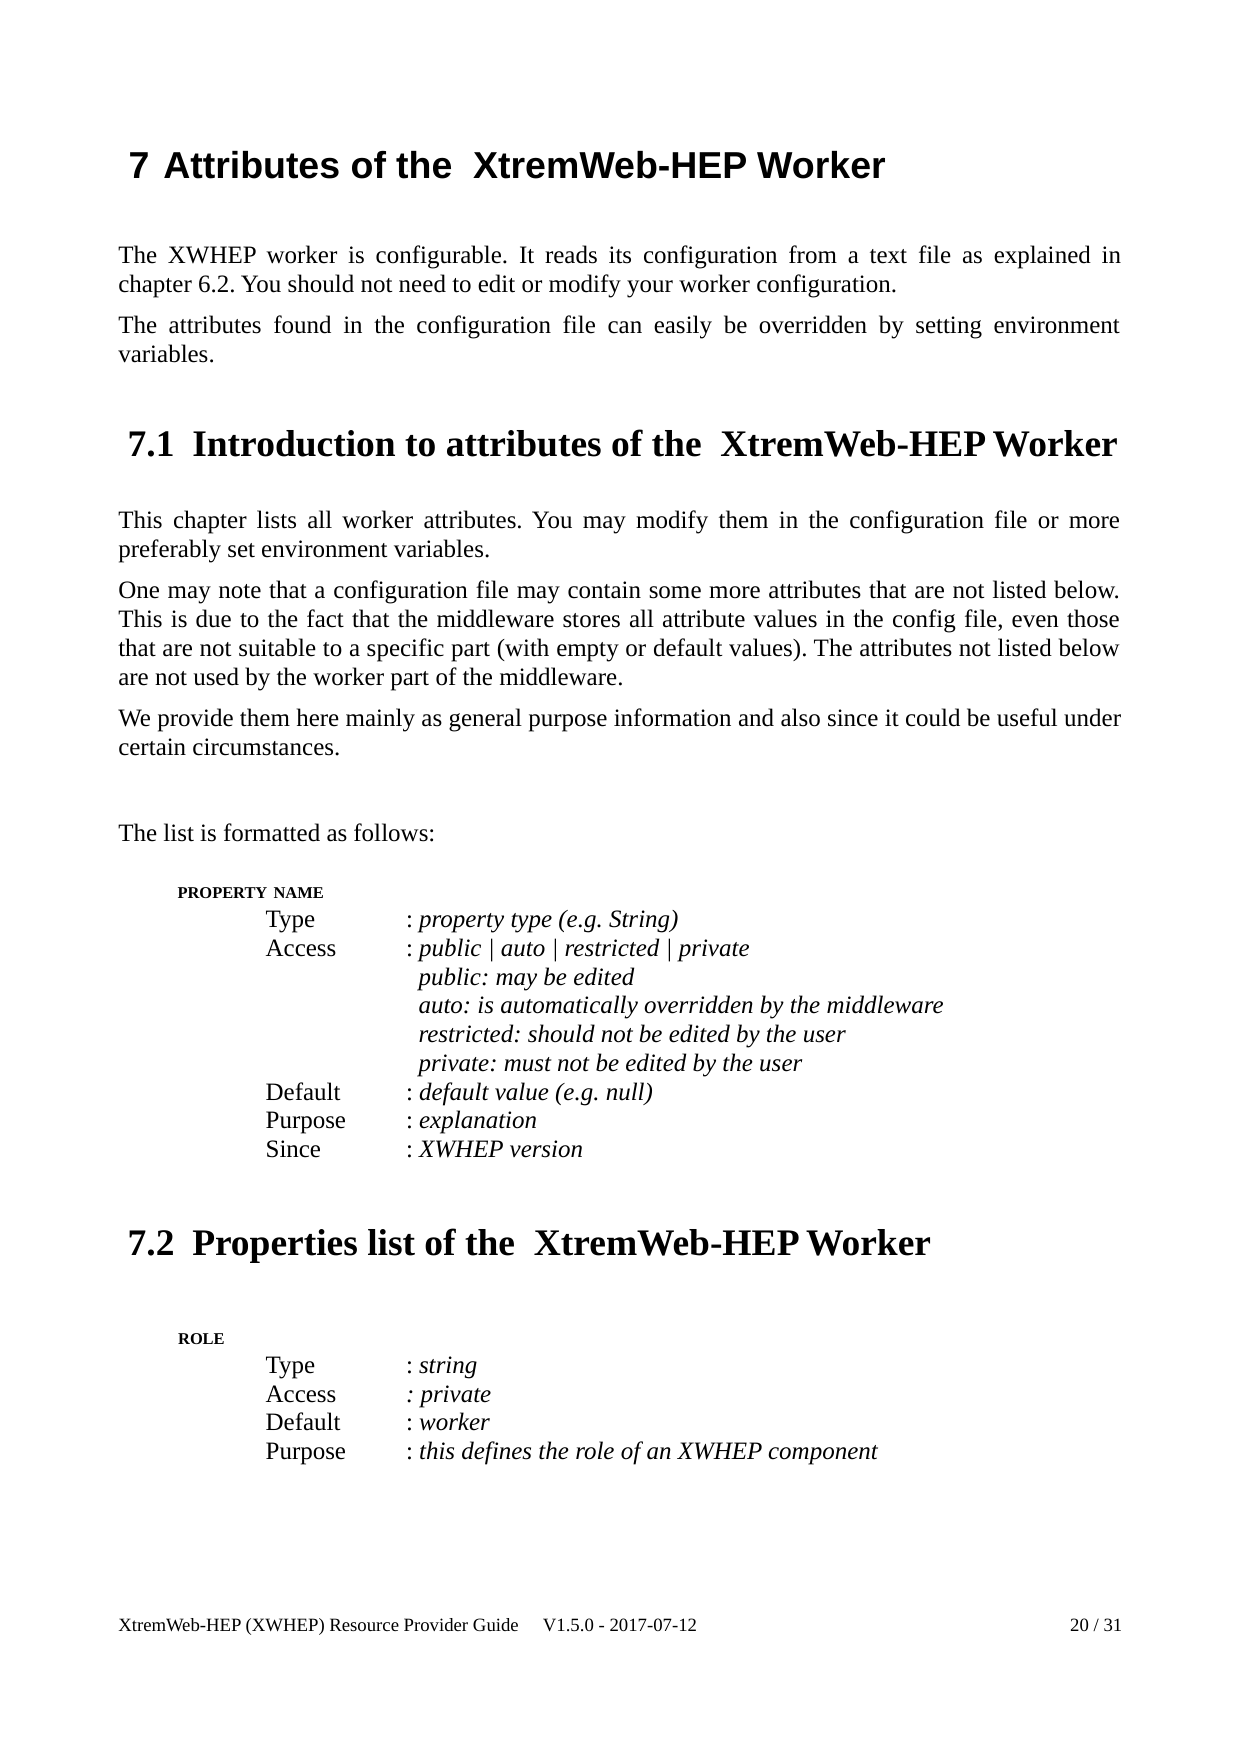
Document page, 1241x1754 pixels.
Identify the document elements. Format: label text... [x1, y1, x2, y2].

text We provide them here mainly as general purpose information and also since it could be useful under certain circumstances. [118, 703, 1122, 761]
text Type : property type (e.g. String) [265, 904, 1122, 933]
text Since : XWHEP version [265, 1134, 1122, 1163]
text Type : string [265, 1350, 1122, 1379]
text Purpose : this defines the role of an XWHEP component [265, 1436, 1122, 1465]
text Default : worker [265, 1407, 1122, 1436]
text role [178, 1321, 1122, 1350]
text This chapter lists all worker attributes. You may modify them in the configuration file or more preferably set environment variables. [118, 506, 1122, 563]
text Purpose : explanation [265, 1106, 1122, 1134]
text private: must not be edited by the user [265, 1048, 1122, 1077]
text public: may be edited [265, 962, 1122, 991]
text Access : public | auto | restricted | private [265, 933, 1122, 962]
subtitle Properties list of the XtremWeb-HEP Worker [118, 1221, 1122, 1264]
text auto: is automatically overridden by the middleware [265, 991, 1122, 1019]
text The XWHEP worker is configurable. It reads its configuration from a text file as explained in chapter 6.2. You should not need to edit or modify your worker configuration. [118, 240, 1122, 297]
subtitle Introduction to attributes of the XtremWeb-HEP Worker [118, 421, 1122, 464]
text restricted: should not be edited by the user [265, 1019, 1122, 1048]
text One may note that a configuration file may contain some more attributes that are not listed below. This is due to the fact that the middleware stores all attribute values in the config file, even those that are not suitable to a specific part (with empty or default values). The attributes not listed below are not used by the worker part of the middleware. [118, 576, 1122, 691]
text The list is formatted as follows: [118, 818, 1122, 847]
text The attributes found in the configuration file can easily be overridden by setting environment variables. [118, 310, 1122, 367]
text Default : default value (e.g. null) [265, 1077, 1122, 1106]
subtitle Attributes of the XtremWeb-HEP Worker [118, 143, 1122, 186]
text property name [177, 876, 1122, 904]
text Access : private [265, 1379, 1122, 1407]
